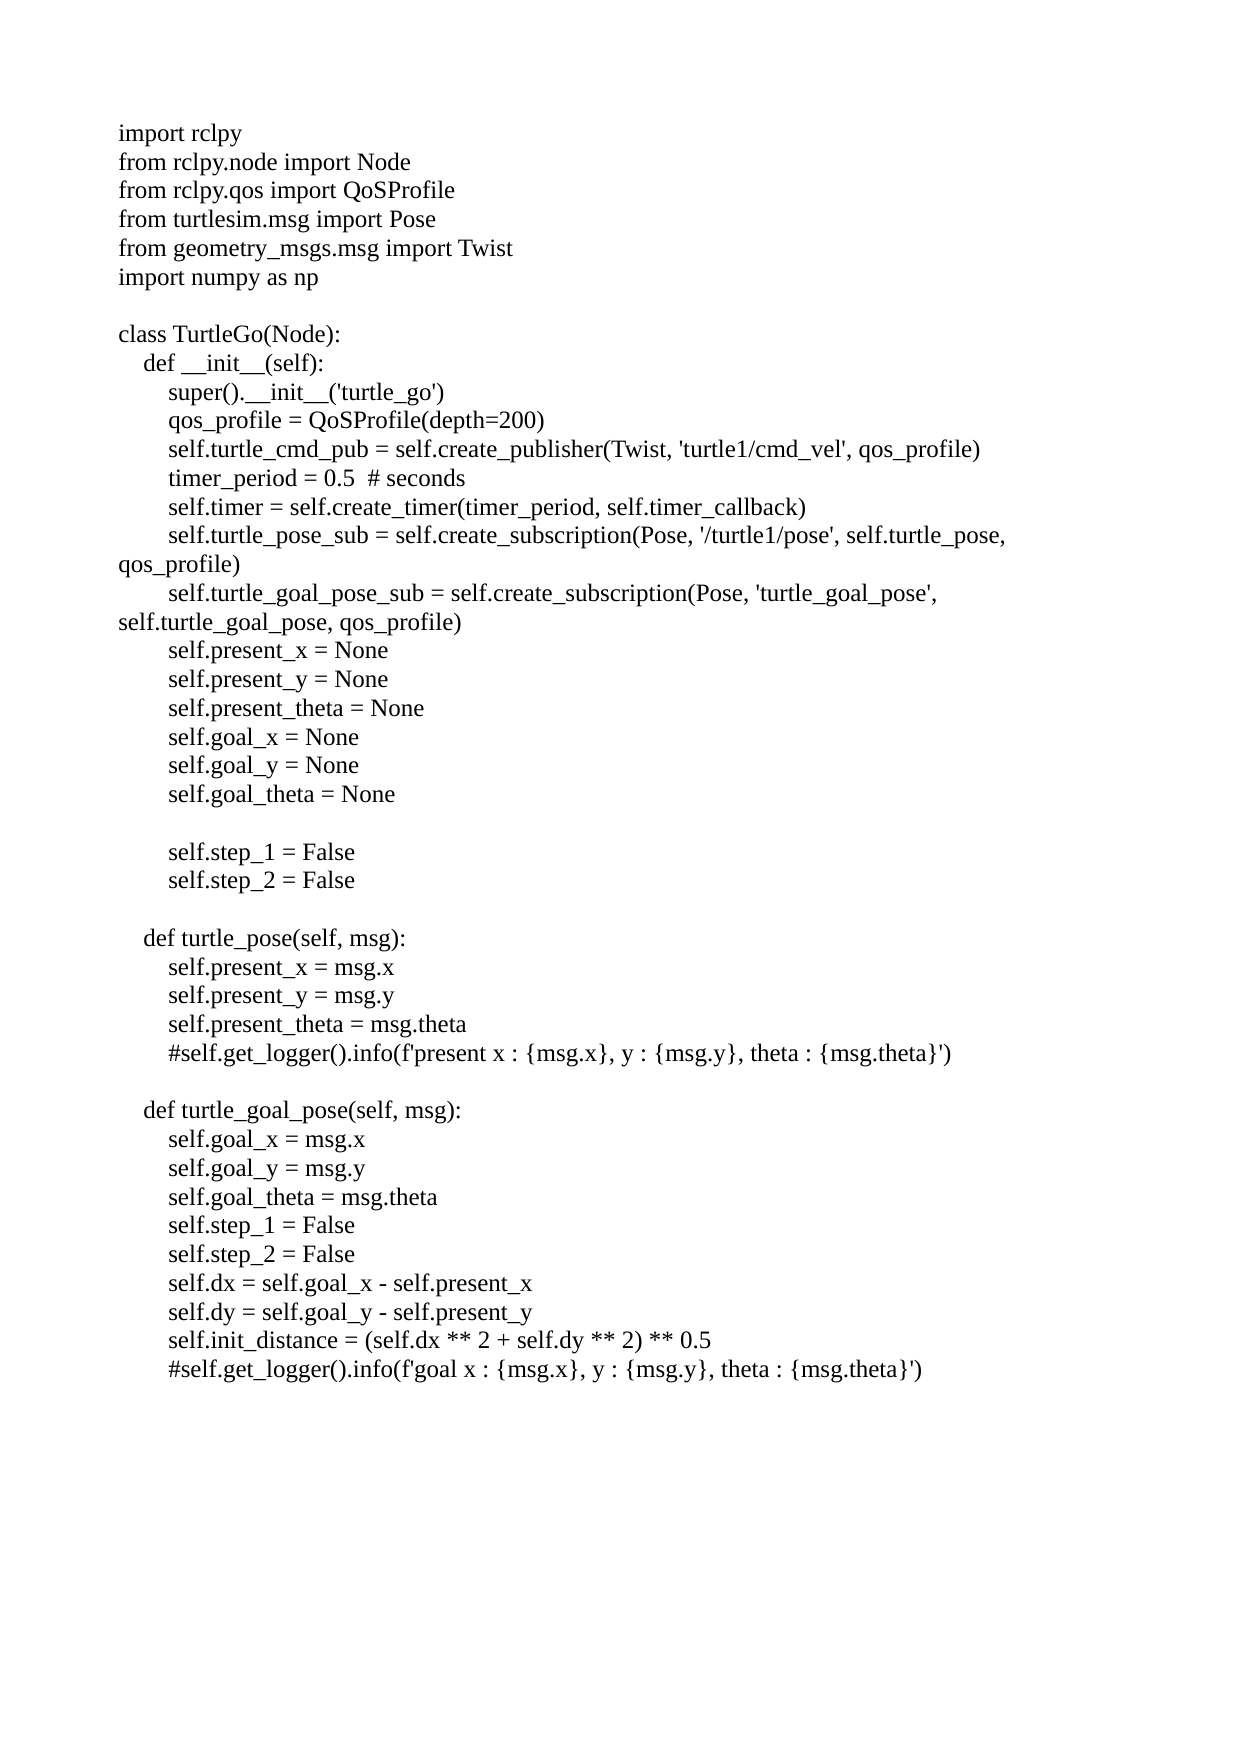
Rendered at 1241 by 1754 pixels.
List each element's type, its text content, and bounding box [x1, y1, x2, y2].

text import rclpy [118, 118, 1122, 147]
text self.goal_y = None [118, 751, 1122, 779]
text from rclpy.qos import QoSProfile [118, 176, 1122, 204]
text from rclpy.node import Node [118, 147, 1122, 176]
text def __init__(self): [118, 348, 1122, 377]
text self.init_distance = (self.dx ** 2 + self.dy ** 2) ** 0.5 [118, 1326, 1122, 1354]
text self.present_theta = None [118, 693, 1122, 722]
text timer_period = 0.5 # seconds [118, 463, 1122, 492]
text qos_profile = QoSProfile(depth=200) [118, 406, 1122, 434]
text self.step_1 = False [118, 1211, 1122, 1239]
text import numpy as np [118, 262, 1122, 291]
text self.turtle_goal_pose_sub = self.create_subscription(Pose, 'turtle_goal_pose', self.turtle_goal_pose, qos_profile) [118, 578, 1122, 636]
text self.present_x = msg.x [118, 952, 1122, 981]
text self.present_y = msg.y [118, 981, 1122, 1009]
text def turtle_goal_pose(self, msg): [118, 1096, 1122, 1124]
text def turtle_pose(self, msg): [118, 923, 1122, 952]
text self.step_2 = False [118, 1239, 1122, 1268]
text self.goal_theta = None [118, 779, 1122, 808]
text #self.get_logger().info(f'goal x : {msg.x}, y : {msg.y}, theta : {msg.theta}') [118, 1354, 1122, 1383]
text self.present_y = None [118, 664, 1122, 693]
text self.goal_y = msg.y [118, 1153, 1122, 1182]
text self.present_x = None [118, 636, 1122, 664]
text class TurtleGo(Node): [118, 319, 1122, 348]
text self.goal_x = msg.x [118, 1124, 1122, 1153]
text self.timer = self.create_timer(timer_period, self.timer_callback) [118, 492, 1122, 521]
text self.step_1 = False [118, 837, 1122, 866]
text self.dx = self.goal_x - self.present_x [118, 1268, 1122, 1297]
text self.present_theta = msg.theta [118, 1009, 1122, 1038]
text from geometry_msgs.msg import Twist [118, 233, 1122, 262]
text super().__init__('turtle_go') [118, 377, 1122, 406]
text self.dy = self.goal_y - self.present_y [118, 1297, 1122, 1326]
text self.turtle_pose_sub = self.create_subscription(Pose, '/turtle1/pose', self.turtle_pose, qos_profile) [118, 521, 1122, 578]
text self.step_2 = False [118, 866, 1122, 894]
text #self.get_logger().info(f'present x : {msg.x}, y : {msg.y}, theta : {msg.theta}') [118, 1038, 1122, 1067]
text self.goal_theta = msg.theta [118, 1182, 1122, 1211]
text self.goal_x = None [118, 722, 1122, 751]
text self.turtle_cmd_pub = self.create_publisher(Twist, 'turtle1/cmd_vel', qos_profile) [118, 434, 1122, 463]
text from turtlesim.msg import Pose [118, 204, 1122, 233]
